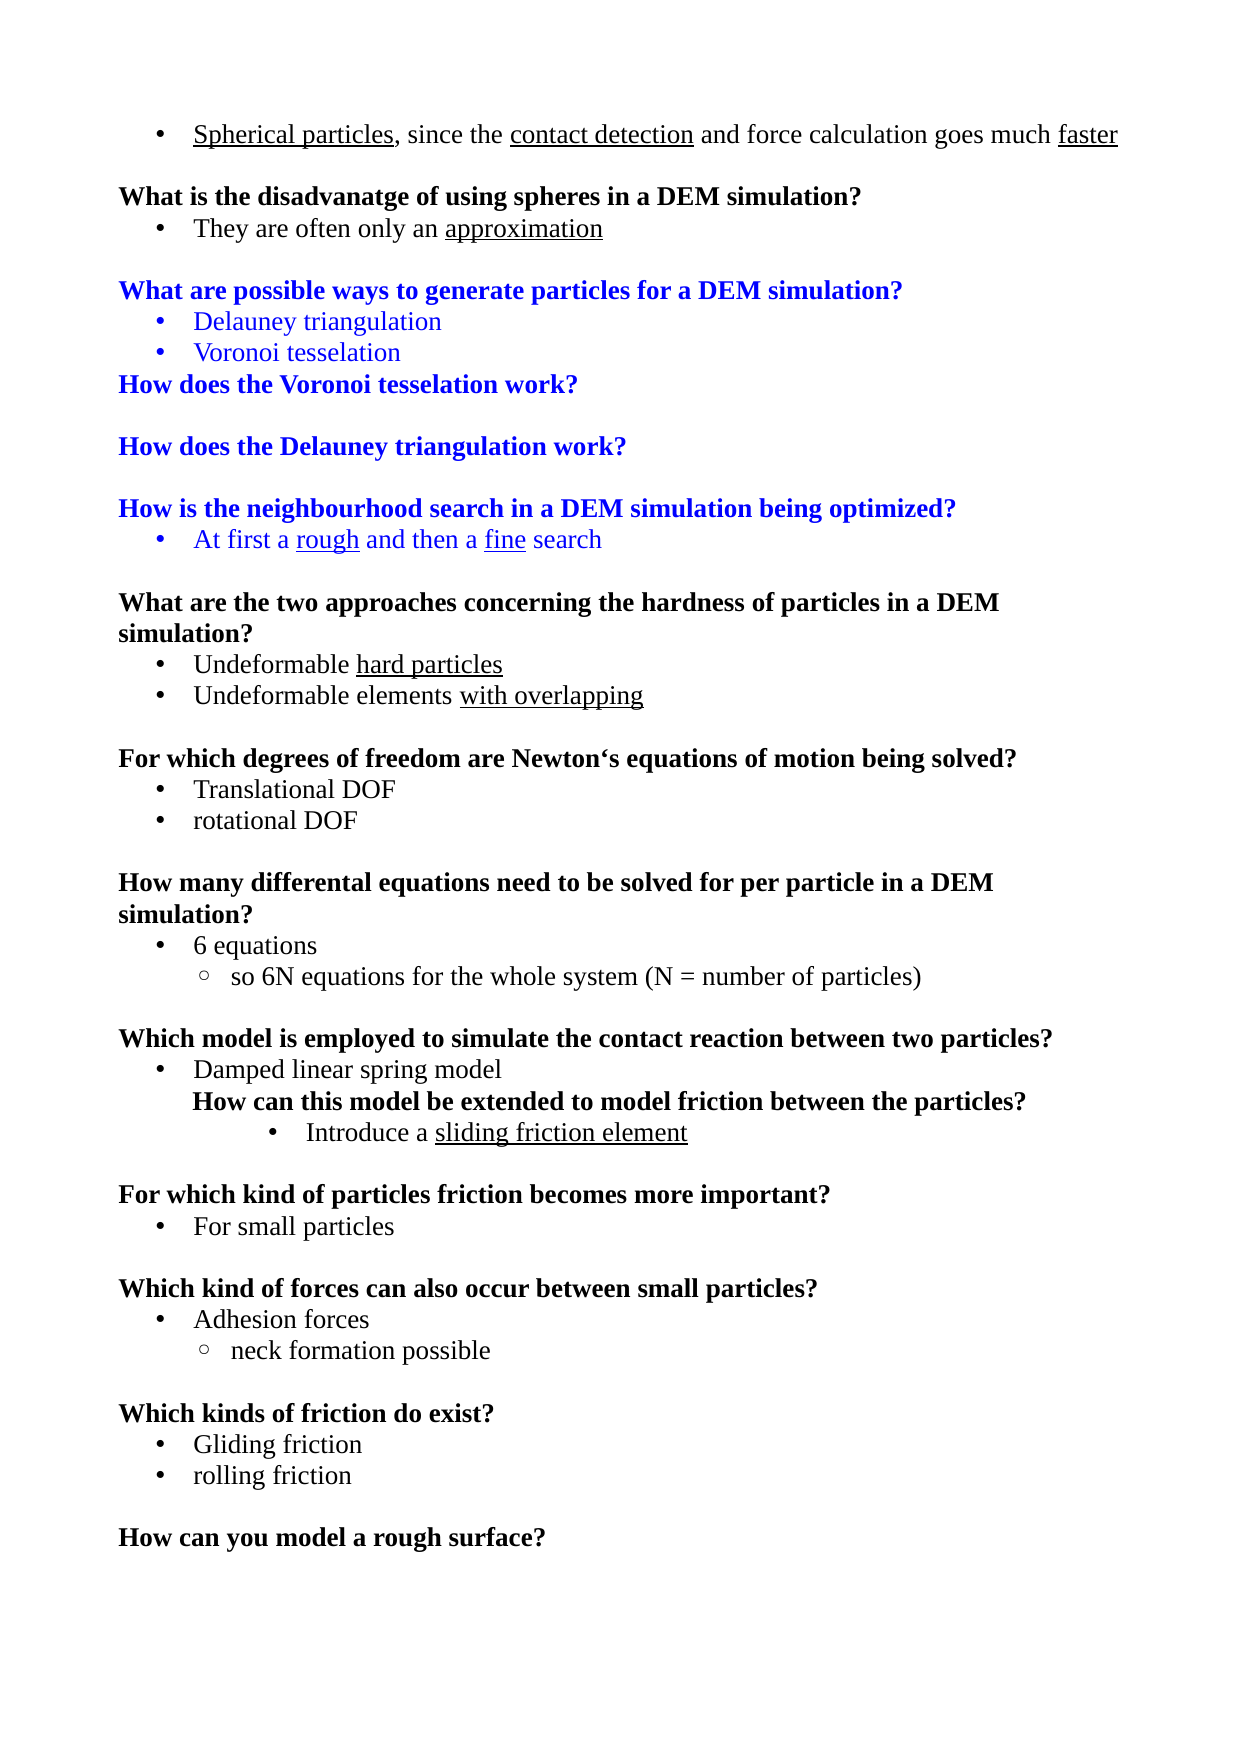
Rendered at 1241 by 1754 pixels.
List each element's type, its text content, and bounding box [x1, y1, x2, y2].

list 6 equations [156, 929, 1122, 960]
list rolling friction [156, 1459, 1122, 1490]
list rotational DOF [156, 804, 1122, 835]
text What are possible ways to generate particles for a DEM simulation? [118, 274, 1122, 305]
list so 6N equations for the whole system (N = number of particles) [193, 960, 1122, 991]
list Translational DOF [156, 773, 1122, 804]
text Which model is employed to simulate the contact reaction between two particles? [118, 1022, 1122, 1054]
text For which degrees of freedom are Newton‘s equations of motion being solved? [118, 742, 1122, 773]
text Which kinds of friction do exist? [118, 1397, 1122, 1428]
text How does the Delauney triangulation work? [118, 430, 1122, 461]
list Undeformable elements with overlapping [156, 679, 1122, 711]
list Spherical particles, since the contact detection and force calculation goes much faster [156, 118, 1122, 149]
text How can this model be extended to model friction between the particles? [118, 1085, 1122, 1116]
text For which kind of particles friction becomes more important? [118, 1178, 1122, 1209]
list At first a rough and then a fine search [156, 523, 1122, 555]
text What are the two approaches concerning the hardness of particles in a DEM simulation? [118, 586, 1122, 648]
list neck formation possible [193, 1334, 1122, 1366]
text How many differental equations need to be solved for per particle in a DEM simulation? [118, 867, 1122, 929]
list They are often only an approximation [156, 212, 1122, 243]
list Damped linear spring model [156, 1054, 1122, 1085]
list For small particles [156, 1209, 1122, 1241]
text How does the Voronoi tesselation work? [118, 368, 1122, 399]
list Adhesion forces [156, 1303, 1122, 1334]
list Introduce a sliding friction element [268, 1116, 1122, 1147]
list Delauney triangulation [156, 305, 1122, 336]
list Undeformable hard particles [156, 648, 1122, 679]
text How is the neighbourhood search in a DEM simulation being optimized? [118, 492, 1122, 523]
text How can you model a rough surface? [118, 1522, 1122, 1553]
text Which kind of forces can also occur between small particles? [118, 1272, 1122, 1303]
text What is the disadvanatge of using spheres in a DEM simulation? [118, 181, 1122, 212]
list Voronoi tesselation [156, 336, 1122, 368]
list Gliding friction [156, 1428, 1122, 1459]
